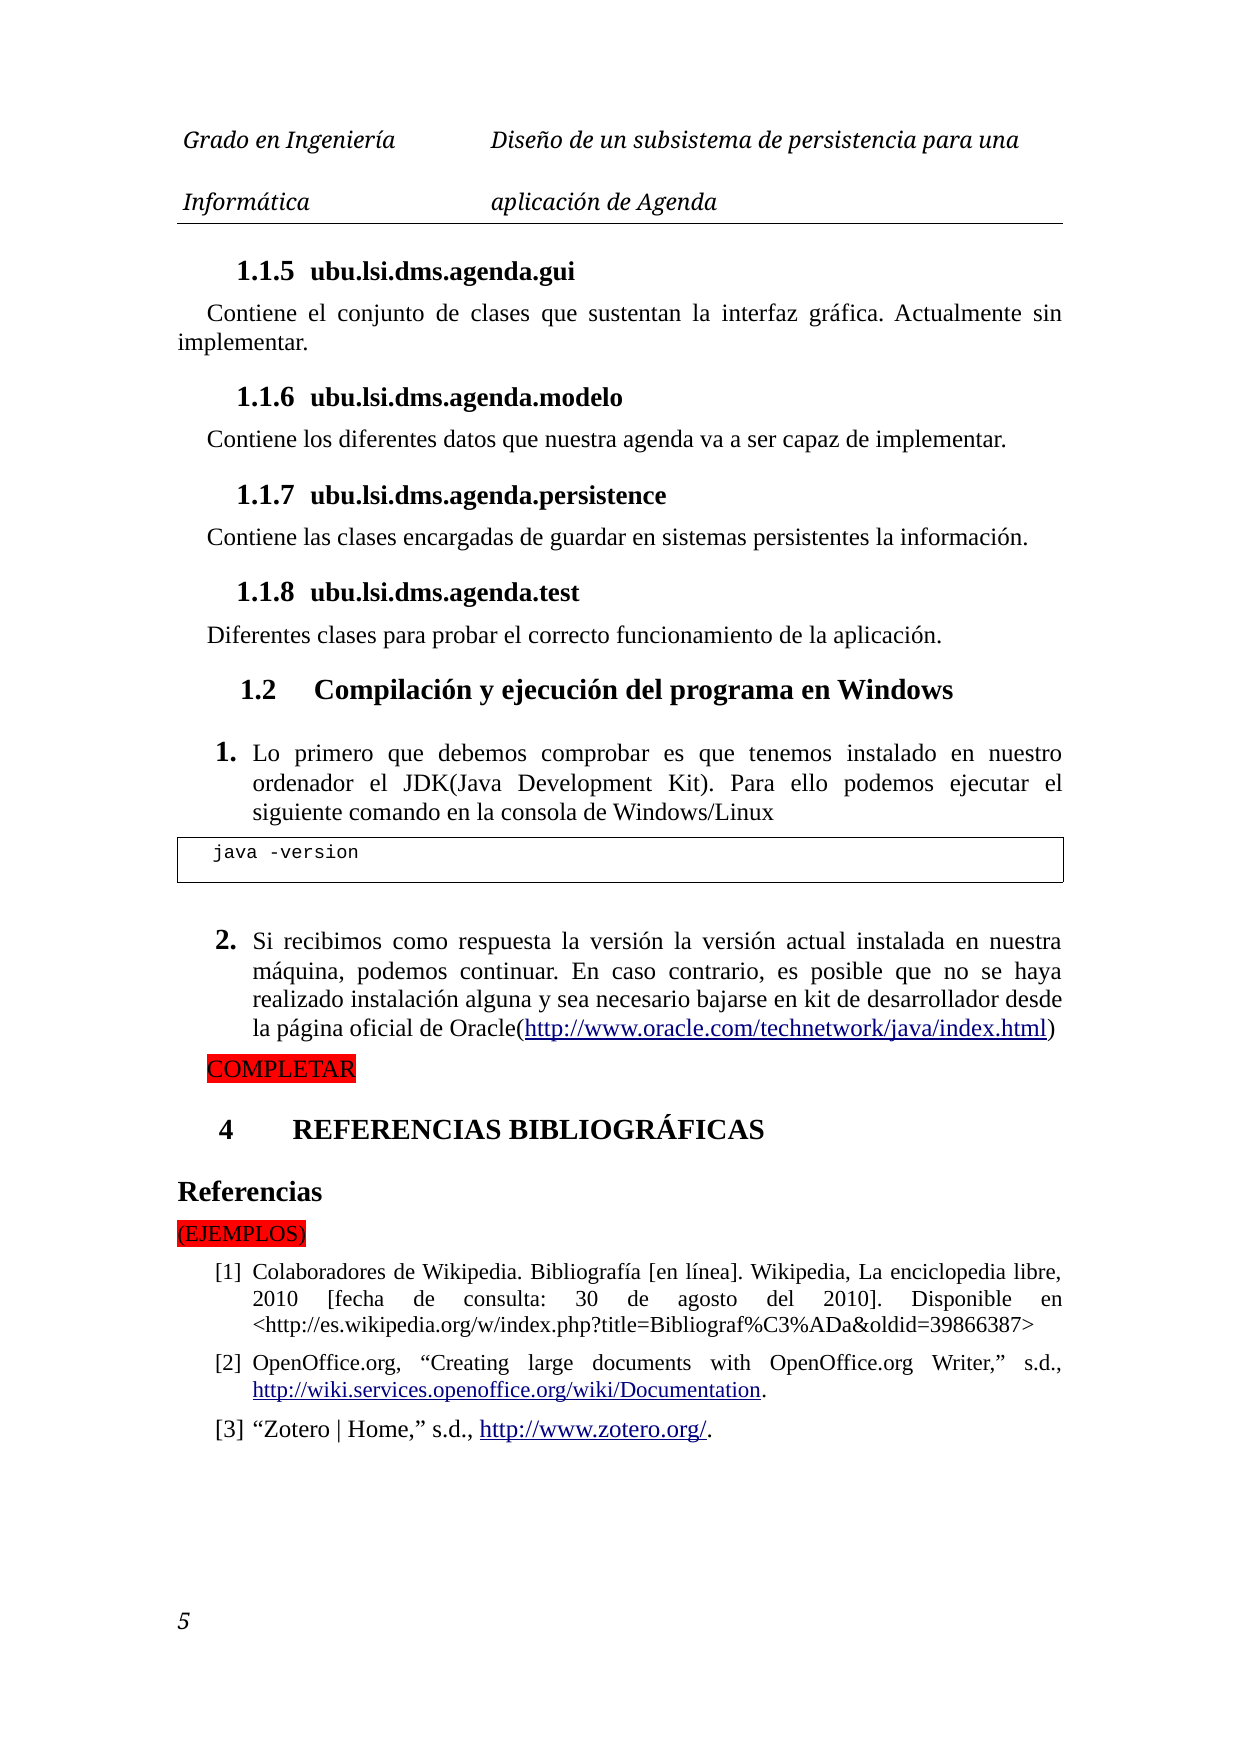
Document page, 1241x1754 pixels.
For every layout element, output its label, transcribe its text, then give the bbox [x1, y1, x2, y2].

subtitle ubu.lsi.dms.agenda.test [236, 574, 1063, 608]
list Colaboradores de Wikipedia. Bibliografía [en línea]. Wikipedia, La enciclopedia libre, 2010 [fecha de consulta: 30 de agosto del 2010]. Disponible en <http://es.wikipedia.org/w/index.php?title=Bibliograf%C3%ADa&oldid=39866387> [215, 1258, 1063, 1337]
table_header java -version [178, 838, 1063, 882]
text Contiene el conjunto de clases que sustentan la interfaz gráfica. Actualmente sin implementar. [177, 298, 1063, 356]
list “Zotero | Home,” s.d., http://www.zotero.org/. [215, 1414, 1063, 1442]
text Diferentes clases para probar el correcto funcionamiento de la aplicación. [177, 620, 1063, 648]
subtitle ubu.lsi.dms.agenda.modelo [236, 379, 1063, 413]
list Lo primero que debemos comprobar es que tenemos instalado en nuestro ordenador el JDK(Java Development Kit). Para ello podemos ejecutar el siguiente comando en la consola de Windows/Linux [215, 734, 1063, 825]
subtitle Compilación y ejecución del programa en Windows [240, 672, 1063, 706]
text COMPLETAR [177, 1054, 1063, 1083]
subtitle Referencias Bibliográficas [218, 1112, 1063, 1146]
text Referencias [177, 1174, 1063, 1208]
list Si recibimos como respuesta la versión la versión actual instalada en nuestra máquina, podemos continuar. En caso contrario, es posible que no se haya realizado instalación alguna y sea necesario bajarse en kit de desarrollador desde la página oficial de Oracle(http://www.oracle.com/technetwork/java/index.html) [215, 922, 1063, 1042]
list OpenOffice.org, “Creating large documents with OpenOffice.org Writer,” s.d., http://wiki.services.openoffice.org/wiki/Documentation. [215, 1349, 1063, 1402]
subtitle ubu.lsi.dms.agenda.persistence [236, 477, 1063, 510]
list (EJEMPLOS) [177, 1220, 1063, 1247]
text Contiene los diferentes datos que nuestra agenda va a ser capaz de implementar. [177, 424, 1063, 453]
text Contiene las clases encargadas de guardar en sistemas persistentes la información. [177, 522, 1063, 551]
subtitle ubu.lsi.dms.agenda.gui [236, 253, 1063, 286]
